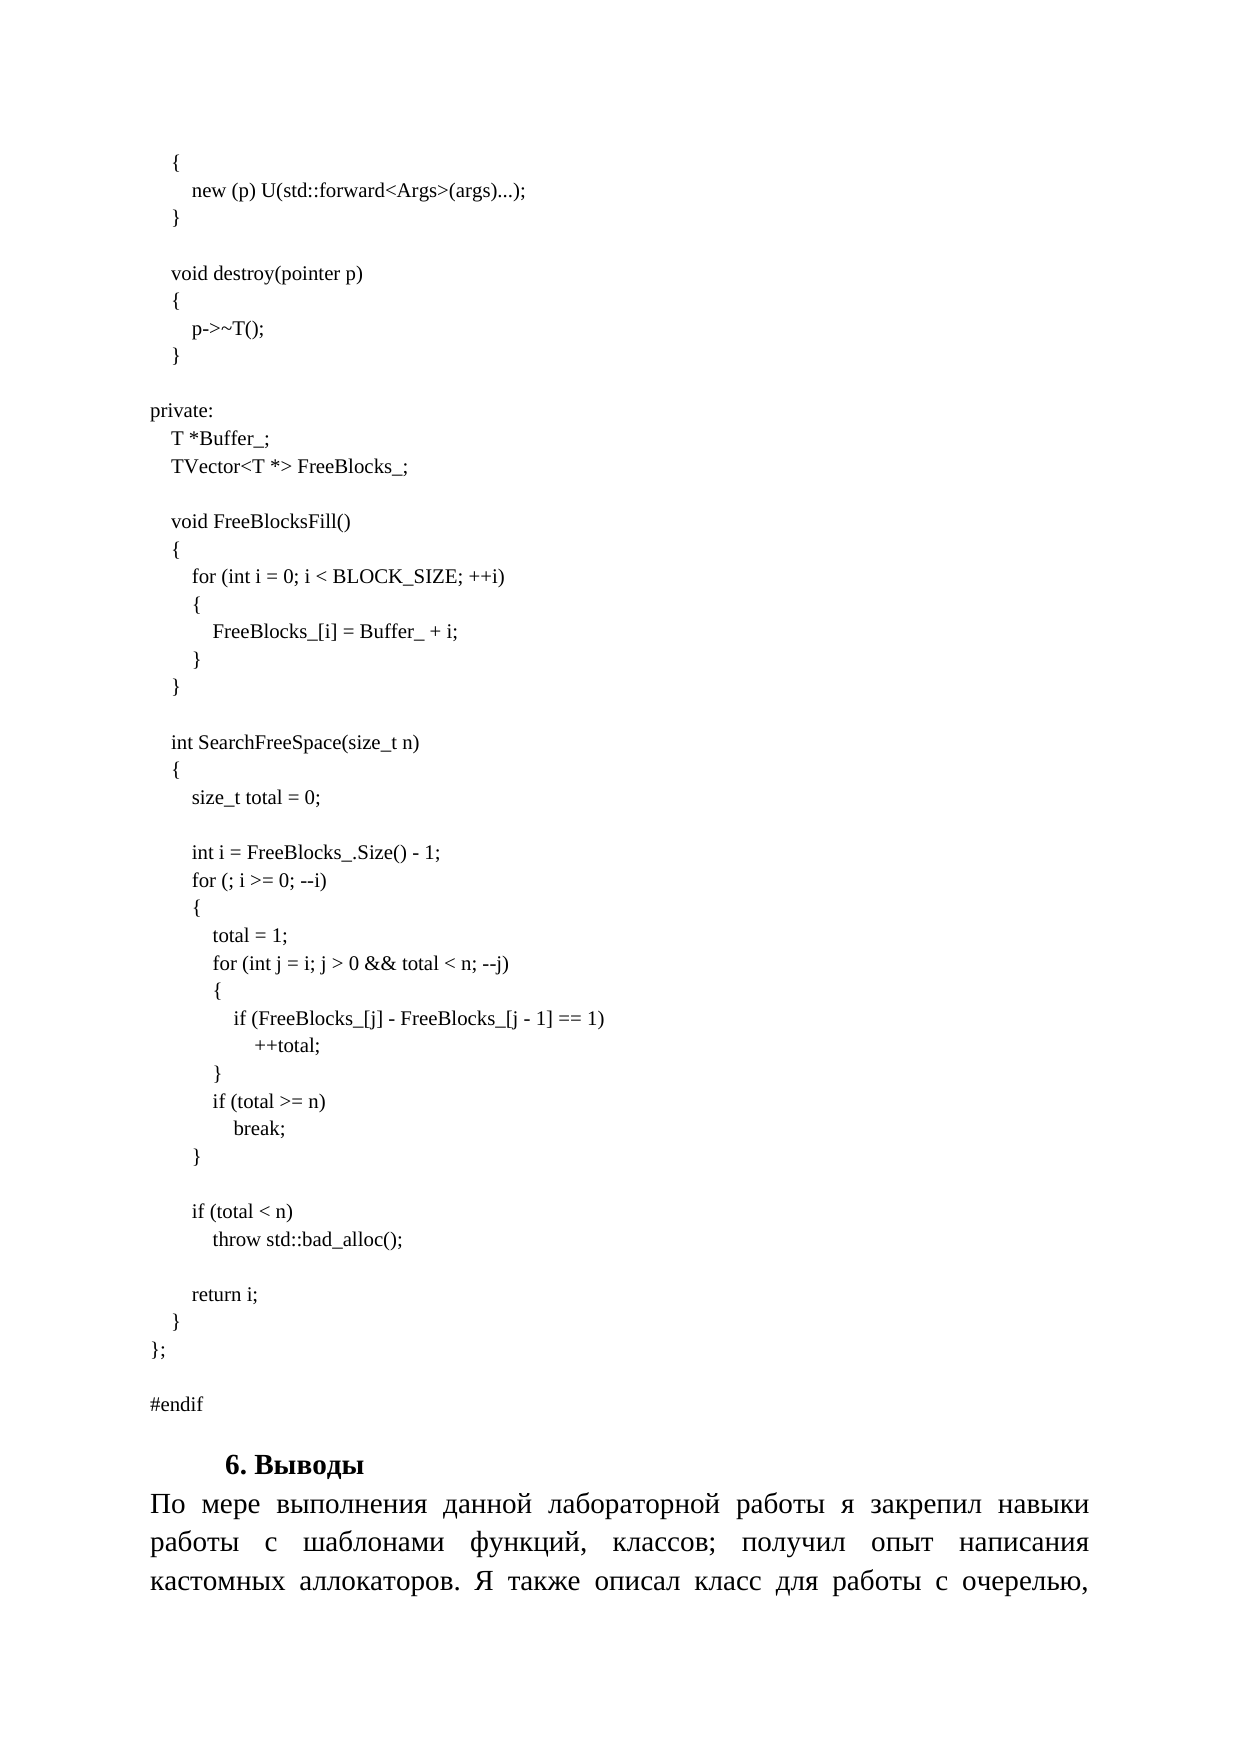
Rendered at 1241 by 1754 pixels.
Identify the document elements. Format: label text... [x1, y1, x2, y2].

text }; [150, 1337, 1090, 1361]
text { [150, 536, 1090, 561]
text return i; [150, 1282, 1090, 1306]
text for (; i >= 0; --i) [150, 868, 1090, 892]
text throw std::bad_alloc(); [150, 1227, 1090, 1251]
text if (FreeBlocks_[j] - FreeBlocks_[j - 1] == 1) [150, 1006, 1090, 1030]
text } [150, 1061, 1090, 1085]
text { [150, 592, 1090, 616]
text { [150, 150, 1090, 174]
text total = 1; [150, 923, 1090, 947]
text 6. Выводы [150, 1447, 1090, 1481]
text void FreeBlocksFill() [150, 509, 1090, 533]
text { [150, 288, 1090, 312]
text new (p) U(std::forward<Args>(args)...); [150, 178, 1090, 202]
text #endif [150, 1392, 1090, 1416]
text if (total < n) [150, 1199, 1090, 1223]
text } [150, 205, 1090, 229]
text TVector<T *> FreeBlocks_; [150, 454, 1090, 478]
text } [150, 343, 1090, 367]
text p->~T(); [150, 316, 1090, 340]
text } [150, 1309, 1090, 1333]
text int i = FreeBlocks_.Size() - 1; [150, 840, 1090, 864]
text if (total >= n) [150, 1088, 1090, 1113]
text } [150, 647, 1090, 671]
text int SearchFreeSpace(size_t n) [150, 730, 1090, 754]
text ++total; [150, 1033, 1090, 1057]
text private: [150, 398, 1090, 422]
text { [150, 895, 1090, 919]
text { [150, 978, 1090, 1002]
text for (int i = 0; i < BLOCK_SIZE; ++i) [150, 564, 1090, 588]
text { [150, 757, 1090, 781]
text } [150, 1144, 1090, 1168]
text for (int j = i; j > 0 && total < n; --j) [150, 951, 1090, 974]
text break; [150, 1116, 1090, 1140]
text void destroy(pointer p) [150, 260, 1090, 284]
text FreeBlocks_[i] = Buffer_ + i; [150, 619, 1090, 643]
text size_t total = 0; [150, 785, 1090, 809]
list По мере выполнения данной лабораторной работы я закрепил навыки работы с шаблонами функций, классов; получил опыт написания кастомных аллокаторов. Я также описал класс для работы с очерелью, [150, 1486, 1090, 1597]
text T *Buffer_; [150, 426, 1090, 450]
text } [150, 674, 1090, 698]
